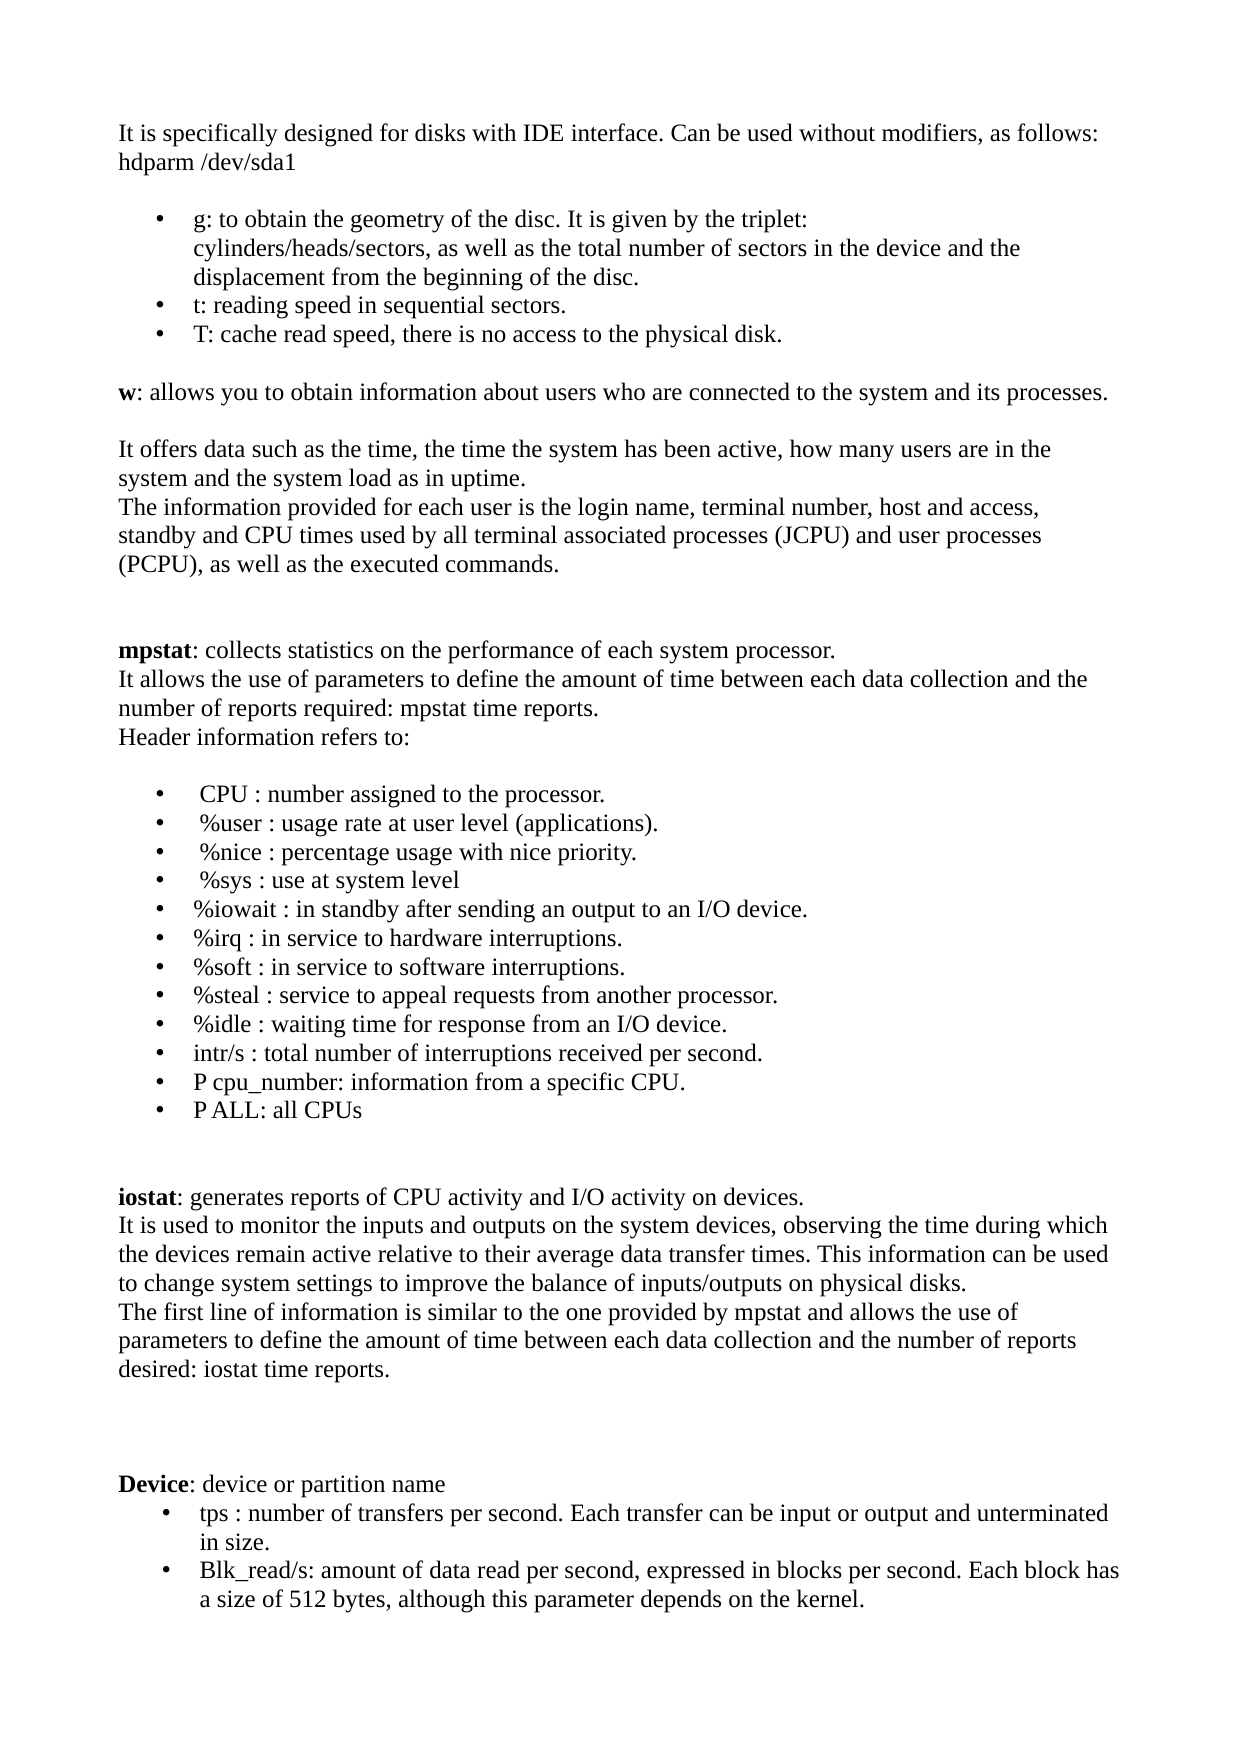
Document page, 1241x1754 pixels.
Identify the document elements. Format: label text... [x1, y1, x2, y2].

list ­g: to obtain the geometry of the disc. It is given by the triplet: [156, 204, 1122, 233]
list %nice : percentage usage with nice priority. [156, 837, 1122, 866]
list Blk_read/s: amount of data read per second, expressed in blocks per second. Each block has a size of 512 bytes, although this parameter depends on the kernel. [162, 1556, 1122, 1613]
list %soft : in service to software interruptions. [156, 952, 1122, 981]
text mpstat: collects statistics on the performance of each system processor. [118, 636, 1122, 664]
list ­P ALL: all CPUs [156, 1096, 1122, 1124]
text The first line of information is similar to the one provided by mpstat and allows the use of parameters to define the amount of time between each data collection and the number of reports desired: iostat time reports. [118, 1297, 1122, 1383]
list P cpu_number: information from a specific CPU. [156, 1067, 1122, 1096]
text Device: device or partition name [118, 1469, 1122, 1498]
list intr/s : total number of interruptions received per second. [156, 1038, 1122, 1067]
text It allows the use of parameters to define the amount of time between each data collection and the number of reports required: mpstat time reports. [118, 664, 1122, 722]
list ­T: cache read speed, there is no access to the physical disk. [156, 319, 1122, 348]
list tps : number of transfers per second. Each transfer can be input or output and unterminated in size. [162, 1498, 1122, 1556]
list %user : usage rate at user level (applications). [156, 808, 1122, 837]
list cylinders/heads/sectors, as well as the total number of sectors in the device and the displacement from the beginning of the disc. [156, 233, 1122, 291]
list %idle : waiting time for response from an I/O device. [156, 1009, 1122, 1038]
list ­t: reading speed in sequential sectors. [156, 291, 1122, 319]
text Header information refers to: [118, 722, 1122, 751]
text It offers data such as the time, the time the system has been active, how many users are in the system and the system load as in uptime. [118, 434, 1122, 492]
text The information provided for each user is the login name, terminal number, host and access, standby and CPU times used by all terminal associated processes (JCPU) and user processes (PCPU), as well as the executed commands. [118, 492, 1122, 578]
text It is specifically designed for disks with IDE interface. Can be used without modifiers, as follows: hdparm /dev/sda1 [118, 118, 1122, 176]
list %iowait : in standby after sending an output to an I/O device. [156, 894, 1122, 923]
list %irq : in service to hardware interruptions. [156, 923, 1122, 952]
list CPU : number assigned to the processor. [156, 779, 1122, 808]
list %steal : service to appeal requests from another processor. [156, 981, 1122, 1009]
text It is used to monitor the inputs and outputs on the system devices, observing the time during which the devices remain active relative to their average data transfer times. This information can be used to change system settings to improve the balance of inputs/outputs on physical disks. [118, 1211, 1122, 1297]
text iostat: generates reports of CPU activity and I/O activity on devices. [118, 1182, 1122, 1211]
text w: allows you to obtain information about users who are connected to the system and its processes. [118, 377, 1122, 406]
list %sys : use at system level [156, 866, 1122, 894]
